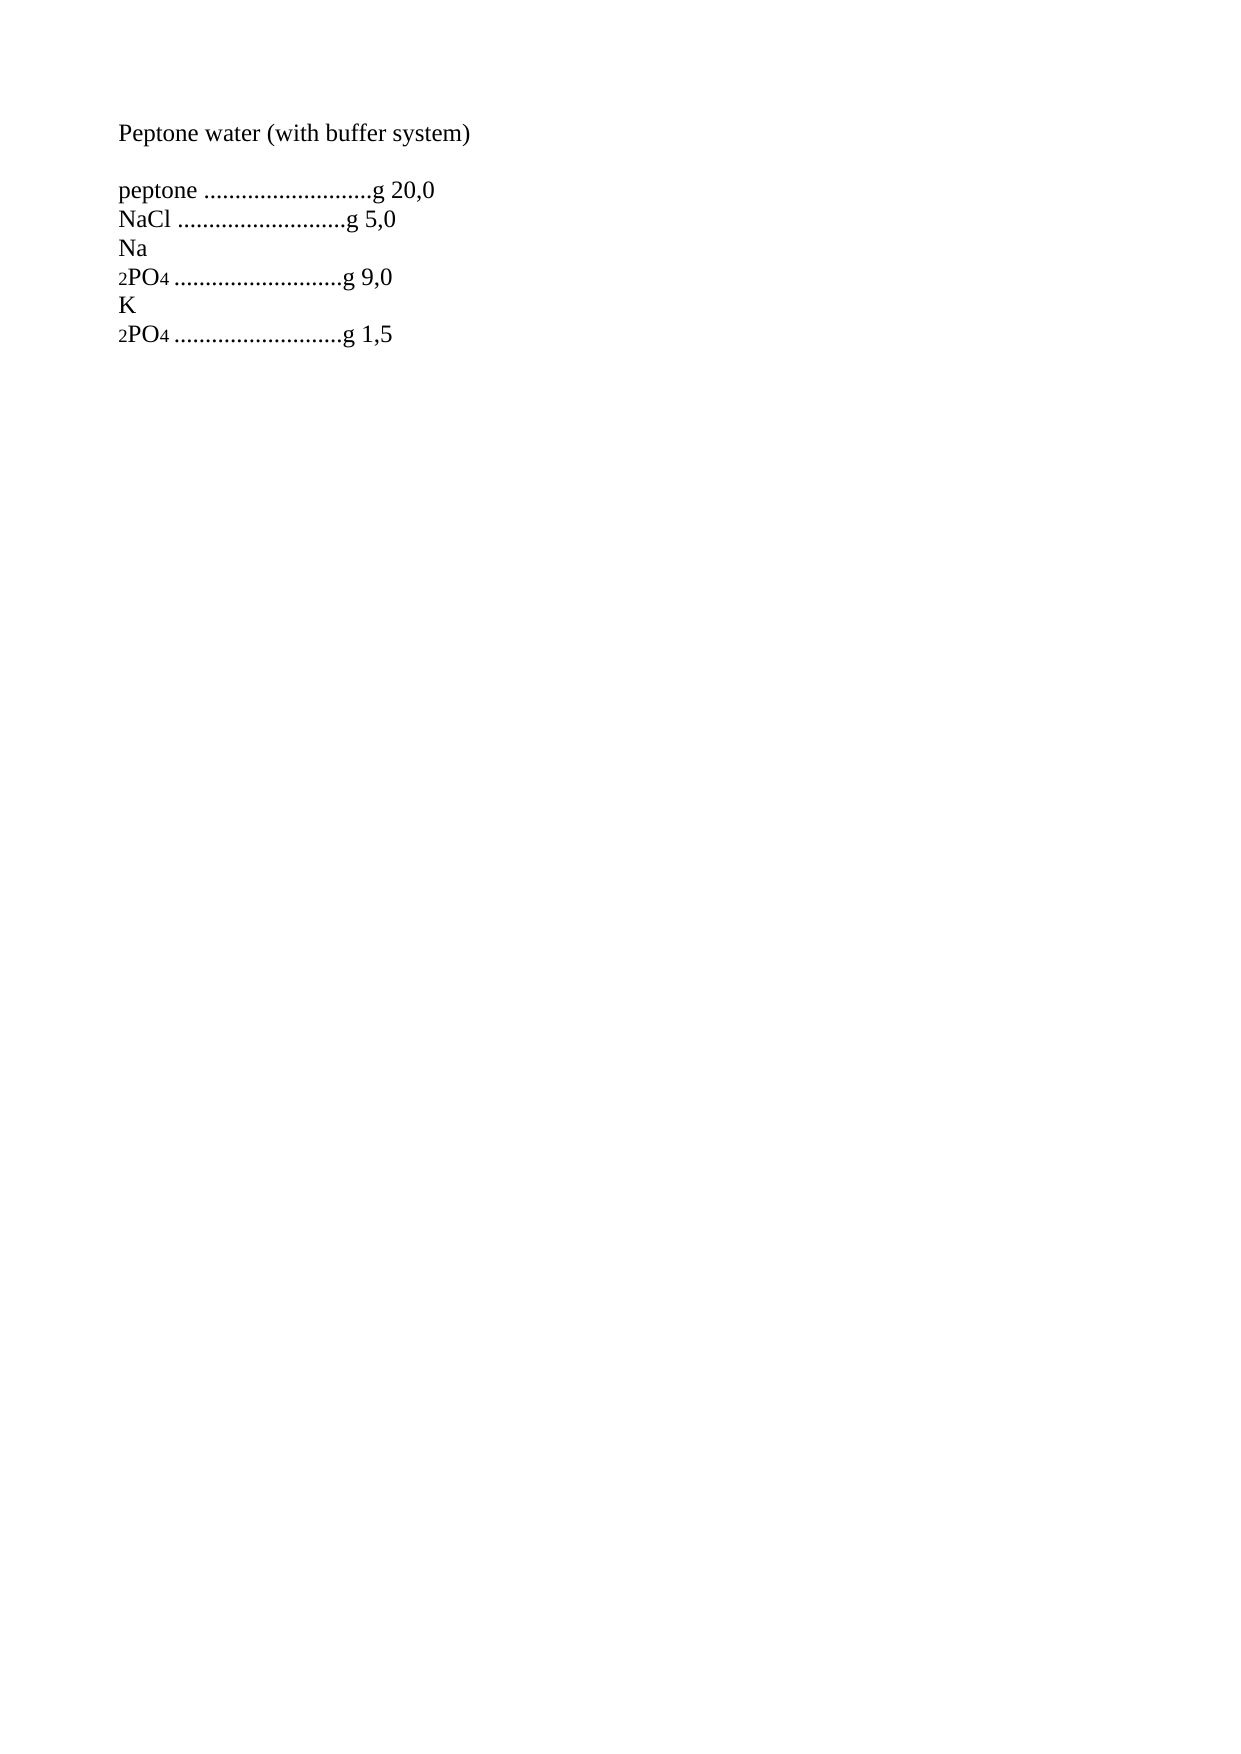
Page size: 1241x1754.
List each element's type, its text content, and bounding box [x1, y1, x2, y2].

table_cell [618, 515, 925, 550]
table_cell [618, 411, 925, 446]
table_cell [118, 411, 618, 446]
table_cell [118, 481, 618, 515]
table_header [118, 377, 618, 411]
text peptone ...........................g 20,0 NaCl ...........................g 5,0 Na 2PO4 ...........................g 9,0 K 2PO4 ...........................g 1,5 [118, 147, 1122, 377]
table_cell [118, 515, 618, 550]
table_header [618, 377, 925, 411]
table_cell [118, 446, 618, 481]
table_cell [618, 446, 925, 481]
table_cell [618, 481, 925, 515]
text Peptone water (with buffer system) [118, 118, 1122, 147]
